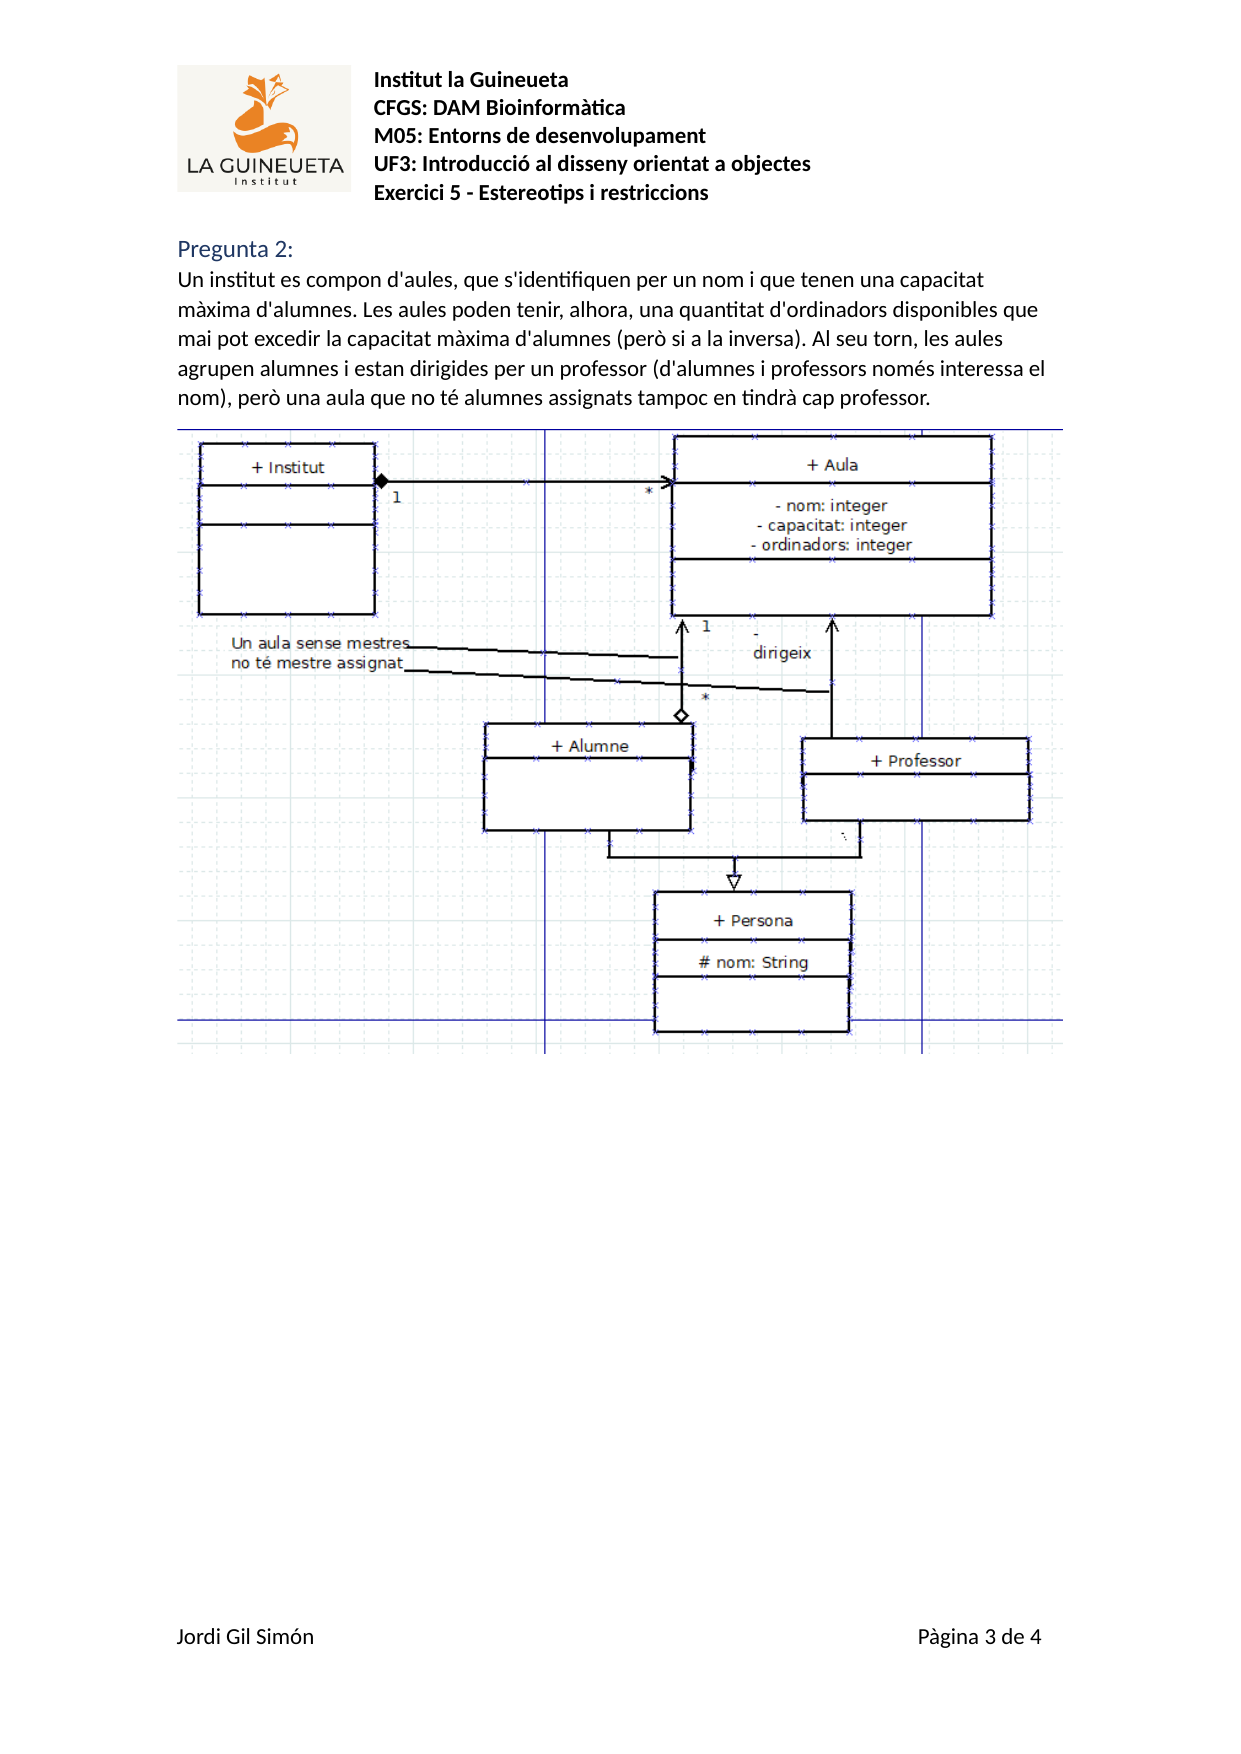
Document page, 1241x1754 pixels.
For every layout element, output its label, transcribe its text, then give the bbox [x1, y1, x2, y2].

picture [177, 65, 352, 192]
picture [177, 429, 1063, 1054]
text Un institut es compon d'aules, que s'identifiquen per un nom i que tenen una capacitat màxima d'alumnes. Les aules poden tenir, alhora, una quantitat d'ordinadors disponibles que mai pot excedir la capacitat màxima d'alumnes (però si a la inversa). Al seu torn, les aules agrupen alumnes i estan dirigides per un professor (d'alumnes i professors només interessa el nom), però una aula que no té alumnes assignats tampoc en tindrà cap professor. [177, 266, 1063, 411]
subtitle Pregunta 2: [177, 234, 1063, 264]
